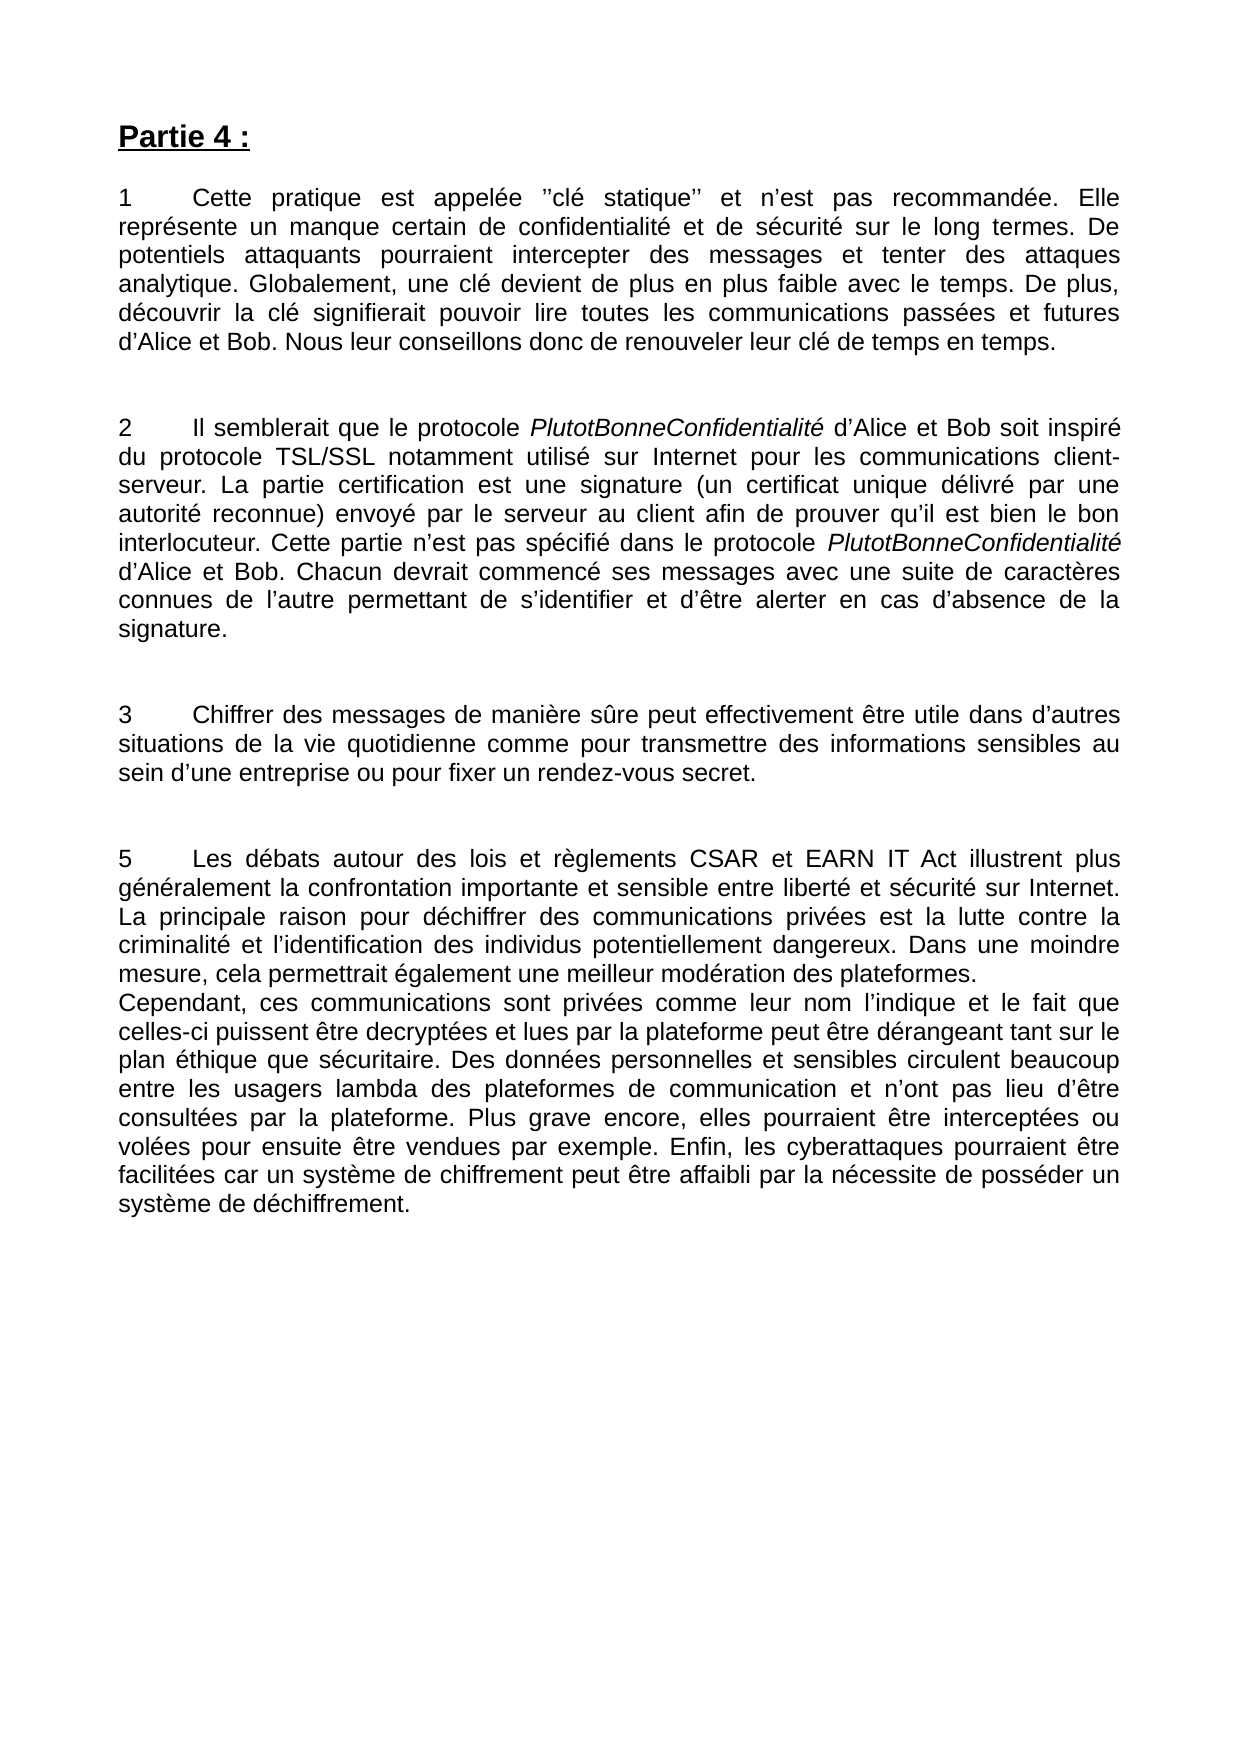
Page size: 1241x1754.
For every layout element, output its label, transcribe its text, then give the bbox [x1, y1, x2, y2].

text Partie 4 : [118, 118, 1122, 154]
text 2 Il semblerait que le protocole PlutotBonneConfidentialité d’Alice et Bob soit inspiré du protocole TSL/SSL notamment utilisé sur Internet pour les communications client-serveur. La partie certification est une signature (un certificat unique délivré par une autorité reconnue) envoyé par le serveur au client afin de prouver qu’il est bien le bon interlocuteur. Cette partie n’est pas spécifié dans le protocole PlutotBonneConfidentialité d’Alice et Bob. Chacun devrait commencé ses messages avec une suite de caractères connues de l’autre permettant de s’identifier et d’être alerter en cas d’absence de la signature. [118, 413, 1122, 643]
text 5 Les débats autour des lois et règlements CSAR et EARN IT Act illustrent plus généralement la confrontation importante et sensible entre liberté et sécurité sur Internet. La principale raison pour déchiffrer des communications privées est la lutte contre la criminalité et l’identification des individus potentiellement dangereux. Dans une moindre mesure, cela permettrait également une meilleur modération des plateformes. [118, 844, 1122, 988]
text 1 Cette pratique est appelée ’’clé statique’’ et n’est pas recommandée. Elle représente un manque certain de confidentialité et de sécurité sur le long termes. De potentiels attaquants pourraient intercepter des messages et tenter des attaques analytique. Globalement, une clé devient de plus en plus faible avec le temps. De plus, découvrir la clé signifierait pouvoir lire toutes les communications passées et futures d’Alice et Bob. Nous leur conseillons donc de renouveler leur clé de temps en temps. [118, 183, 1122, 355]
text 3 Chiffrer des messages de manière sûre peut effectivement être utile dans d’autres situations de la vie quotidienne comme pour transmettre des informations sensibles au sein d’une entreprise ou pour fixer un rendez-vous secret. [118, 700, 1122, 787]
text Cependant, ces communications sont privées comme leur nom l’indique et le fait que celles-ci puissent être decryptées et lues par la plateforme peut être dérangeant tant sur le plan éthique que sécuritaire. Des données personnelles et sensibles circulent beaucoup entre les usagers lambda des plateformes de communication et n’ont pas lieu d’être consultées par la plateforme. Plus grave encore, elles pourraient être interceptées ou volées pour ensuite être vendues par exemple. Enfin, les cyberattaques pourraient être facilitées car un système de chiffrement peut être affaibli par la nécessite de posséder un système de déchiffrement. [118, 988, 1122, 1218]
